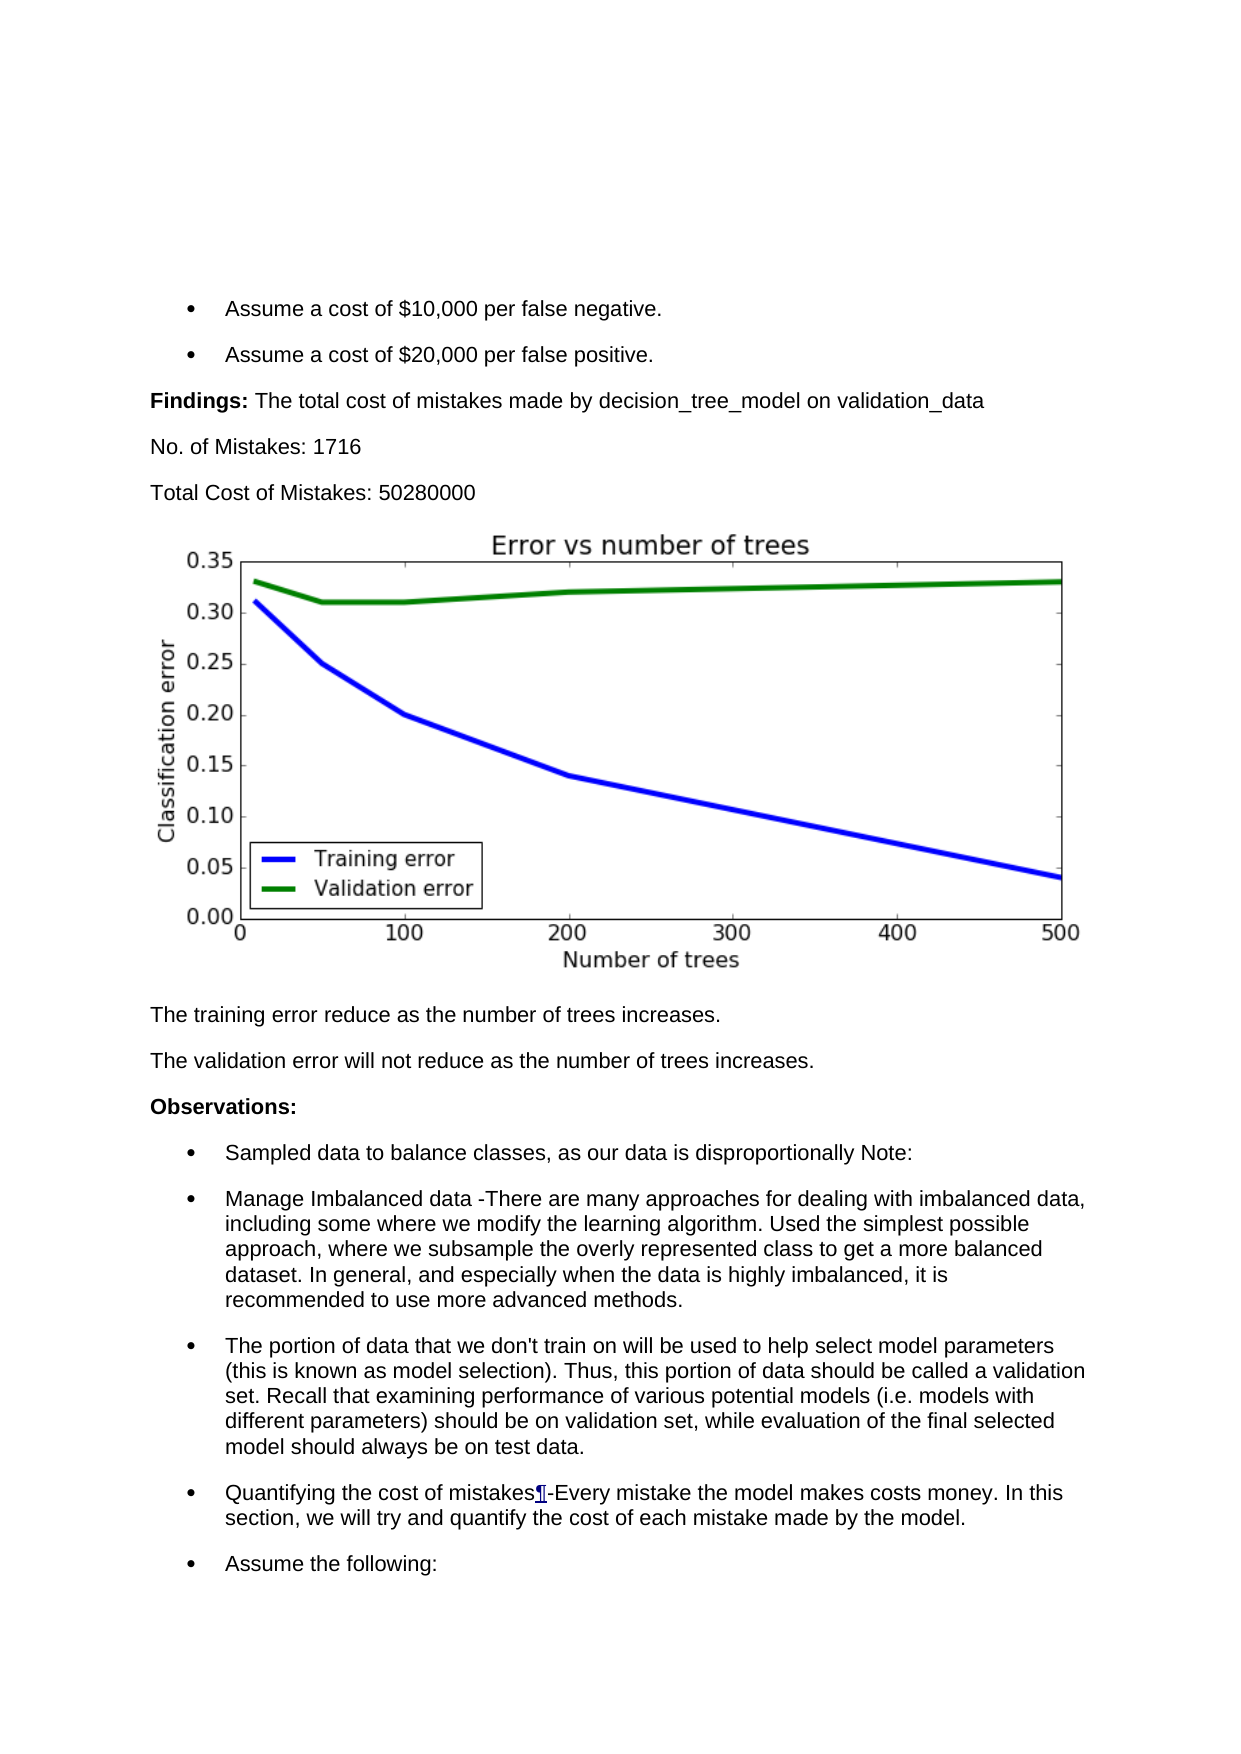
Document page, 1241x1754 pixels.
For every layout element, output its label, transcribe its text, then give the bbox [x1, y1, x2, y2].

list Sampled data to balance classes, as our data is disproportionally Note: [187, 1140, 1090, 1165]
list Quantifying the cost of mistakes¶-Every mistake the model makes costs money. In this section, we will try and quantify the cost of each mistake made by the model. [187, 1480, 1090, 1530]
text The validation error will not reduce as the number of trees increases. [150, 1048, 1090, 1073]
table_cell [150, 195, 503, 285]
list Assume a cost of $20,000 per false positive. [187, 341, 1090, 367]
table_cell [503, 240, 730, 285]
table_cell [150, 150, 503, 195]
text Observations: [150, 1094, 1090, 1119]
text Total Cost of Mistakes: 50280000 [150, 479, 1090, 505]
text The training error reduce as the number of trees increases. [150, 1002, 1090, 1027]
list The portion of data that we don't train on will be used to help select model parameters (this is known as model selection). Thus, this portion of data should be called a validation set. Recall that examining performance of various potential models (i.e. models with different parameters) should be on validation set, while evaluation of the final selected model should always be on test data. [187, 1333, 1090, 1459]
table_cell [503, 195, 730, 240]
text Findings: The total cost of mistakes made by decision_tree_model on validation_data [150, 387, 1090, 413]
table_cell [503, 150, 730, 195]
list Manage Imbalanced data -There are many approaches for dealing with imbalanced data, including some where we modify the learning algorithm. Used the simplest possible approach, where we subsample the overly represented class to get a more balanced dataset. In general, and especially when the data is highly imbalanced, it is recommended to use more advanced methods. [187, 1186, 1090, 1312]
text No. of Mistakes: 1716 [150, 433, 1090, 459]
list Assume the following: [187, 1551, 1090, 1576]
list Assume a cost of $10,000 per false negative. [187, 295, 1090, 321]
